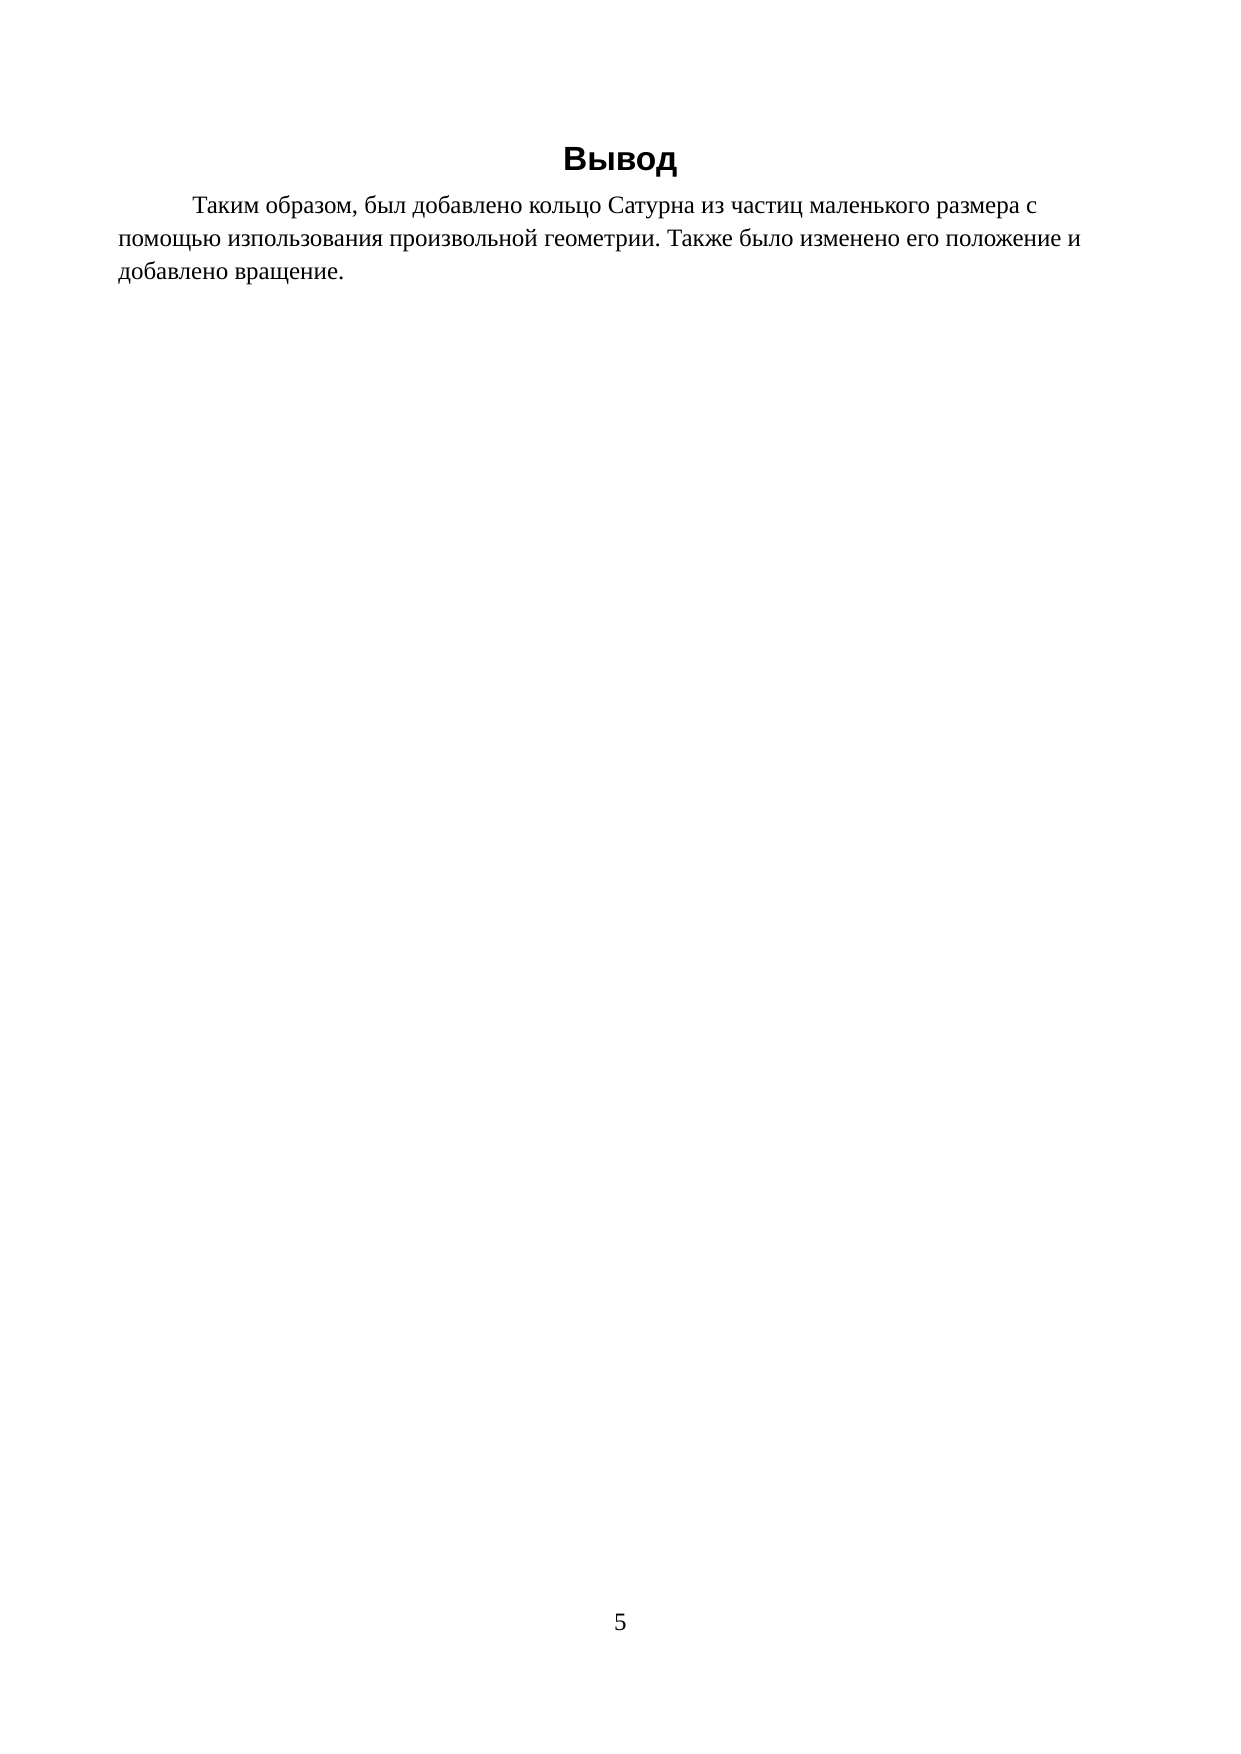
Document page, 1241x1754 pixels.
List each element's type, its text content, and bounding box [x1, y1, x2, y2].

subtitle Вывод [118, 139, 1122, 178]
text Таким образом, был добавлено кольцо Сатурна из частиц маленького размера с помощью изпользования произвольной геометрии. Также было изменено его положение и добавлено вращение. [118, 190, 1122, 285]
